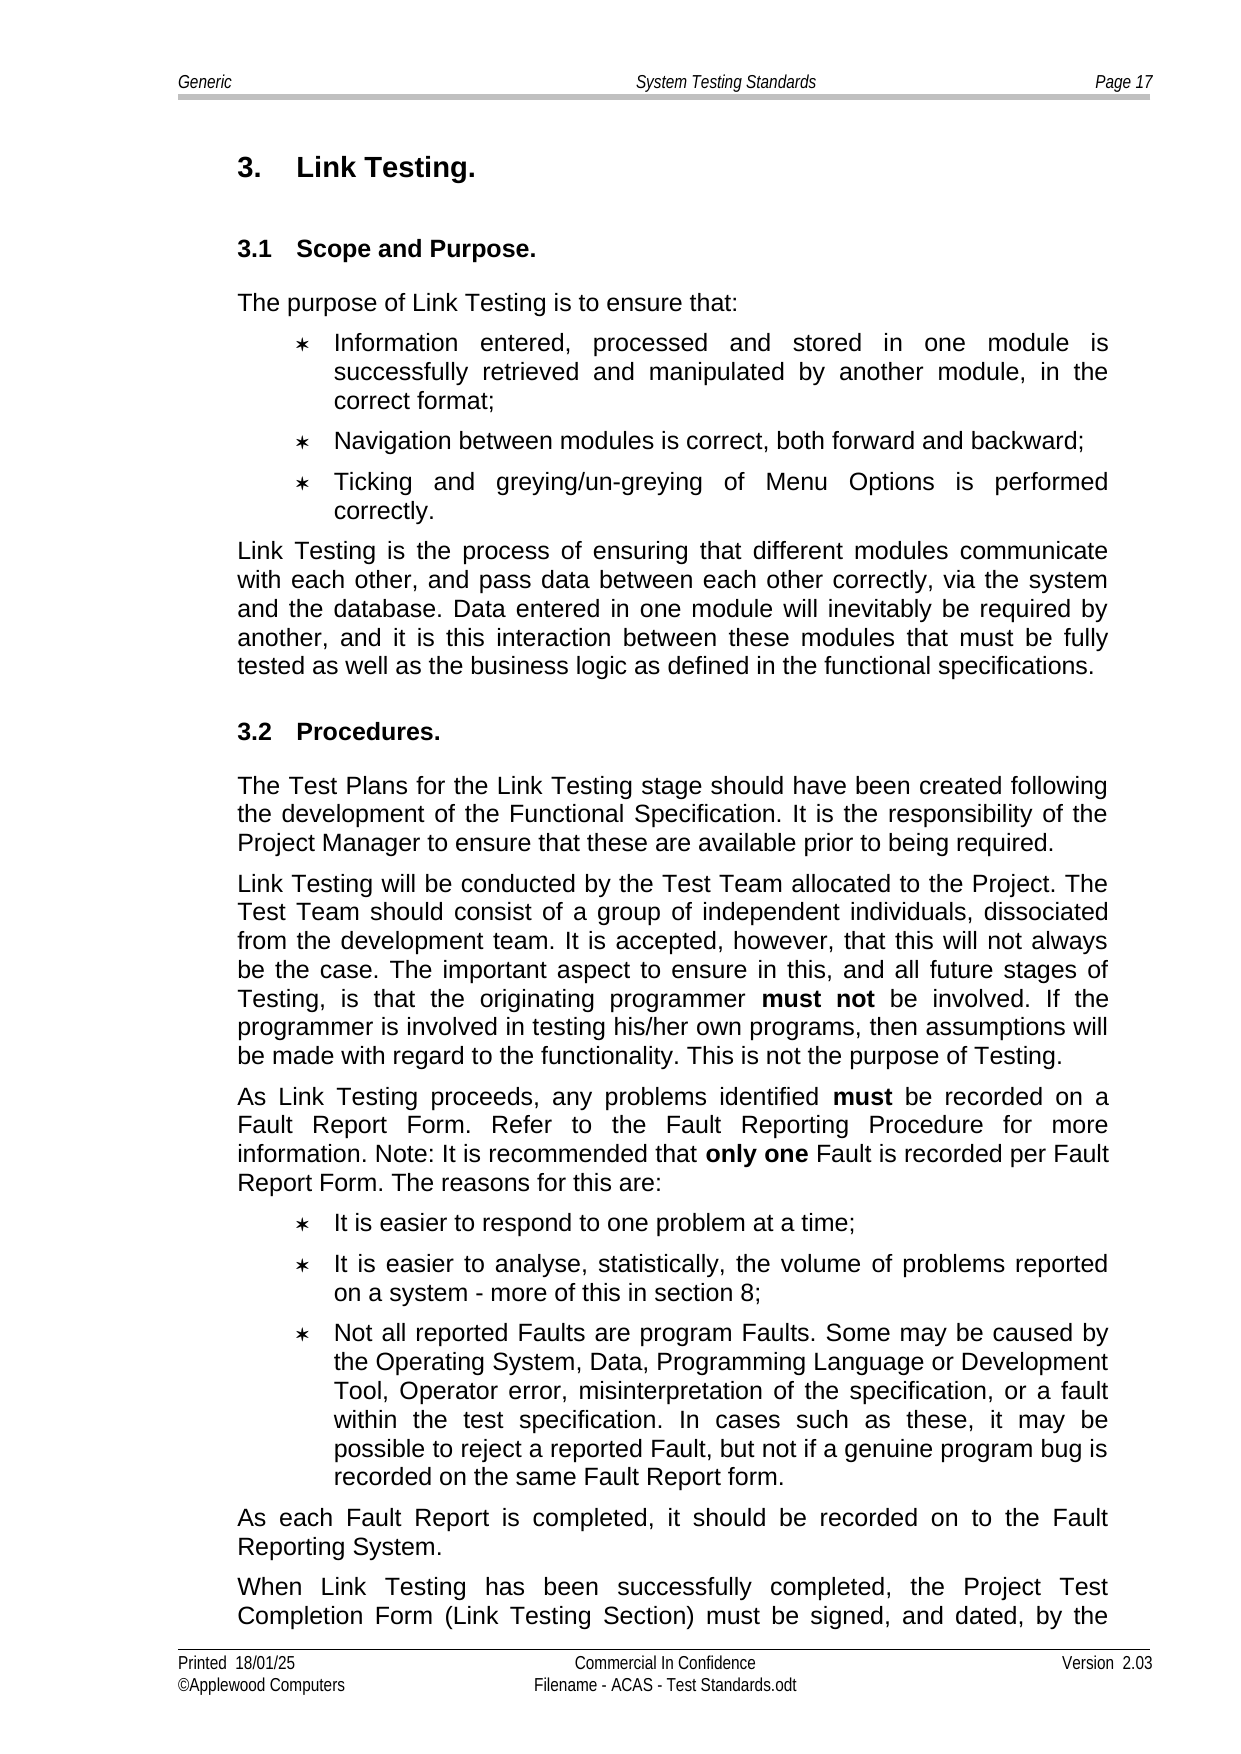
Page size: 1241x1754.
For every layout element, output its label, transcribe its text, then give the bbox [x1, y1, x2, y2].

list Ticking and greying/un-greying of Menu Options is performed correctly. [296, 467, 1110, 524]
list Information entered, processed and stored in one module is successfully retrieved and manipulated by another module, in the correct format; [296, 328, 1110, 414]
list Navigation between modules is correct, both forward and backward; [296, 426, 1110, 455]
text The purpose of Link Testing is to ensure that: [237, 288, 1110, 316]
subtitle 3.1 Scope and Purpose. [237, 234, 1110, 263]
text As each Fault Report is completed, it should be recorded on to the Fault Reporting System. [237, 1503, 1110, 1560]
list Not all reported Faults are program Faults. Some may be caused by the Operating System, Data, Programming Language or Development Tool, Operator error, misinterpretation of the specification, or a fault within the test specification. In cases such as these, it may be possible to reject a reported Fault, but not if a genuine program bug is recorded on the same Fault Report form. [296, 1318, 1110, 1491]
list It is easier to respond to one problem at a time; [296, 1208, 1110, 1237]
subtitle 3.2 Procedures. [237, 717, 1110, 746]
text Link Testing is the process of ensuring that different modules communicate with each other, and pass data between each other correctly, via the system and the database. Data entered in one module will inevitably be required by another, and it is this interaction between these modules that must be fully tested as well as the business logic as defined in the functional specifications. [237, 536, 1110, 680]
text Link Testing will be conducted by the Test Team allocated to the Project. The Test Team should consist of a group of independent individuals, dissociated from the development team. It is accepted, however, that this will not always be the case. The important aspect to ensure in this, and all future stages of Testing, is that the originating programmer must not be involved. If the programmer is involved in testing his/her own programs, then assumptions will be made with regard to the functionality. This is not the purpose of Testing. [237, 869, 1110, 1070]
subtitle 3. Link Testing. [237, 150, 1110, 184]
text The Test Plans for the Link Testing stage should have been created following the development of the Functional Specification. It is the responsibility of the Project Manager to ensure that these are available prior to being required. [237, 771, 1110, 857]
text As Link Testing proceeds, any problems identified must be recorded on a Fault Report Form. Refer to the Fault Reporting Procedure for more information. Note: It is recommended that only one Fault is recorded per Fault Report Form. The reasons for this are: [237, 1082, 1110, 1197]
text When Link Testing has been successfully completed, the Project Test Completion Form (Link Testing Section) must be signed, and dated, by the [237, 1572, 1110, 1629]
list It is easier to analyse, statistically, the volume of problems reported on a system - more of this in section 8; [296, 1249, 1110, 1307]
